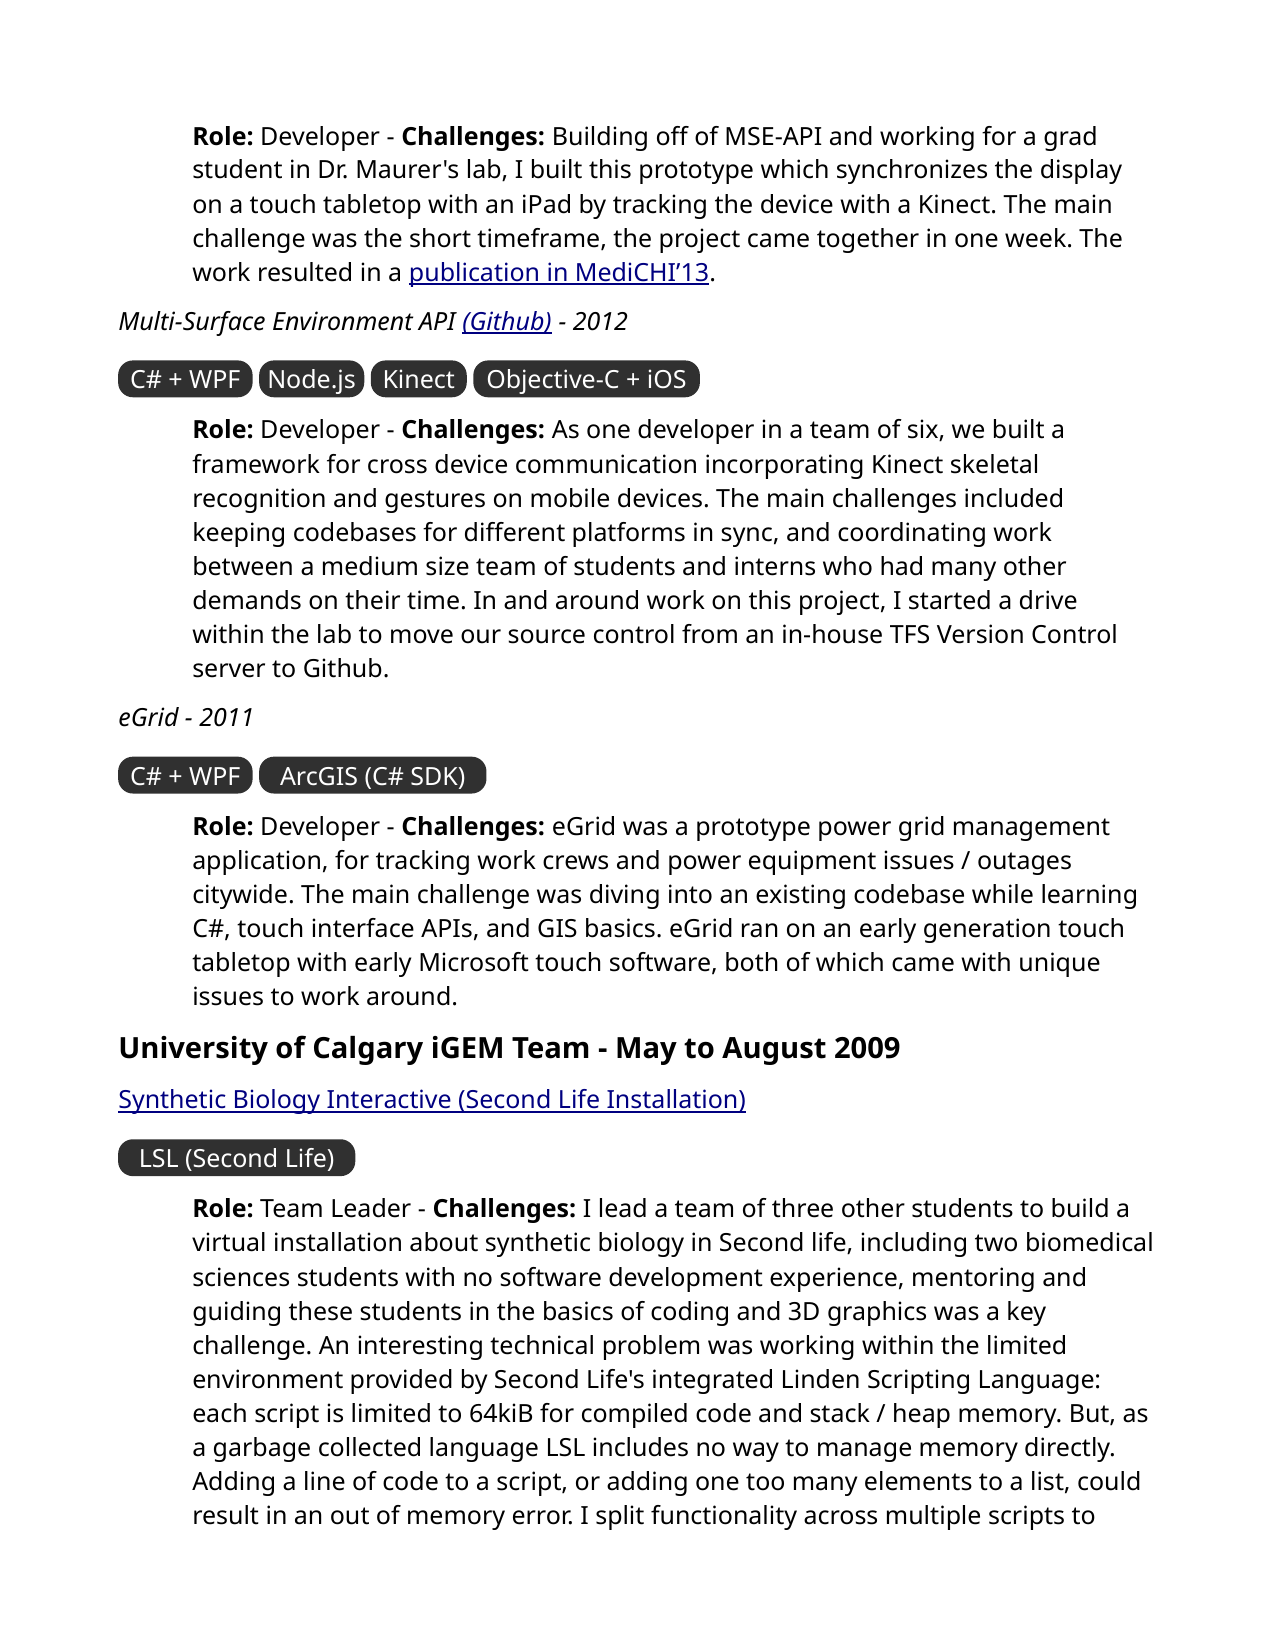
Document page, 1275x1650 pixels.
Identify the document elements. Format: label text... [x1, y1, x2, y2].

text Role: Developer - Challenges: eGrid was a prototype power grid management application, for tracking work crews and power equipment issues / outages citywide. The main challenge was diving into an existing codebase while learning C#, touch interface APIs, and GIS basics. eGrid ran on an early generation touch tabletop with early Microsoft touch software, both of which came with unique issues to work around. [192, 808, 1157, 1013]
text Role: Developer - Challenges: As one developer in a team of six, we built a framework for cross device communication incorporating Kinect skeletal recognition and gestures on mobile devices. The main challenges included keeping codebases for different platforms in sync, and coordinating work between a medium size team of students and interns who had many other demands on their time. In and around work on this project, I started a drive within the lab to move our source control from an in-house TFS Version Control server to Github. [192, 412, 1157, 685]
text eGrid - 2011 [118, 699, 1157, 733]
text Role: Developer - Challenges: Building off of MSE-API and working for a grad student in Dr. Maurer's lab, I built this prototype which synchronizes the display on a touch tabletop with an iPad by tracking the device with a Kinect. The main challenge was the short timeframe, the project came together in one week. The work resulted in a publication in MediCHI’13. [192, 118, 1157, 288]
text Multi-Surface Environment API (Github) - 2012 [118, 303, 1157, 337]
text Synthetic Biology Interactive (Second Life Installation) [118, 1082, 1157, 1116]
text Role: Team Leader - Challenges: I lead a team of three other students to build a virtual installation about synthetic biology in Second life, including two biomedical sciences students with no software development experience, mentoring and guiding these students in the basics of coding and 3D graphics was a key challenge. An interesting technical problem was working within the limited environment provided by Second Life's integrated Linden Scripting Language: each script is limited to 64kiB for compiled code and stack / heap memory. But, as a garbage collected language LSL includes no way to manage memory directly. Adding a line of code to a script, or adding one too many elements to a list, could result in an out of memory error. I split functionality across multiple scripts to [192, 1191, 1157, 1532]
subtitle University of Calgary iGEM Team - May to August 2009 [118, 1028, 1157, 1067]
